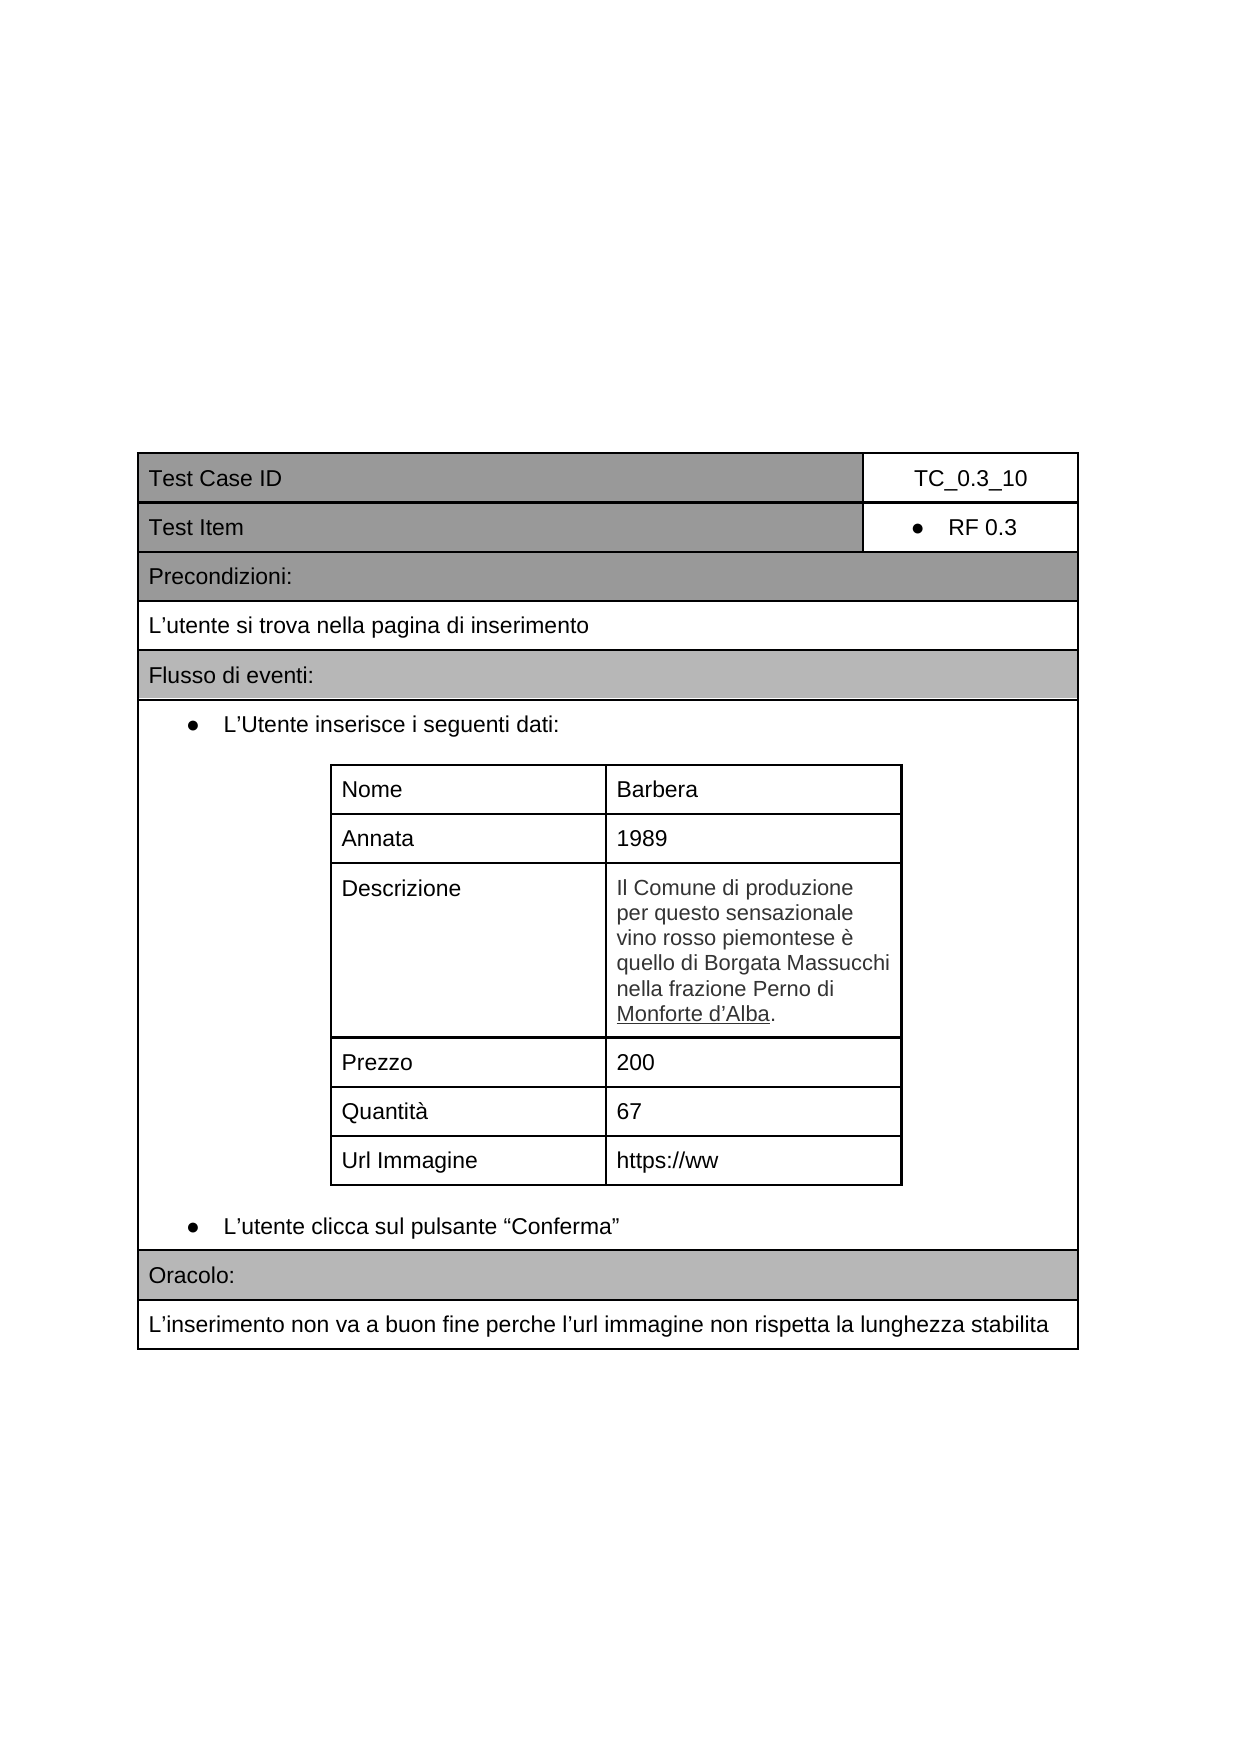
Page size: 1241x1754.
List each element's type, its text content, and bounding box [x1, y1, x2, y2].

table_cell Precondizioni: [139, 553, 1077, 600]
table_cell Quantità [332, 1088, 605, 1135]
table_cell Descrizione [332, 864, 605, 1036]
table_cell Test Item [139, 504, 862, 551]
table_cell RF 0.3 [864, 504, 1077, 551]
table_cell L’inserimento non va a buon fine perche l’url immagine non rispetta la lunghezza stabilita [139, 1301, 1077, 1348]
table_cell Flusso di eventi: [139, 651, 1077, 698]
table_header Barbera [607, 766, 900, 813]
table_cell Oracolo: [139, 1251, 1077, 1299]
table_header Test Case ID [139, 454, 862, 501]
table_cell 200 [607, 1039, 900, 1086]
table_cell L’Utente inserisce i seguenti dati: L’utente clicca sul pulsante “Conferma” [139, 701, 1077, 1249]
table_header TC_0.3_10 [864, 454, 1077, 501]
table_cell https://ww [607, 1137, 900, 1184]
table_cell Url Immagine [332, 1137, 605, 1184]
table_cell Il Comune di produzione per questo sensazionale vino rosso piemontese è quello di Borgata Massucchi nella frazione Perno di Monforte d’Alba. [607, 864, 900, 1036]
table_cell Prezzo [332, 1039, 605, 1086]
table_cell 1989 [607, 815, 900, 862]
table_cell 67 [607, 1088, 900, 1135]
table_cell L’utente si trova nella pagina di inserimento [139, 602, 1077, 649]
table_cell Annata [332, 815, 605, 862]
table_header Nome [332, 766, 605, 813]
